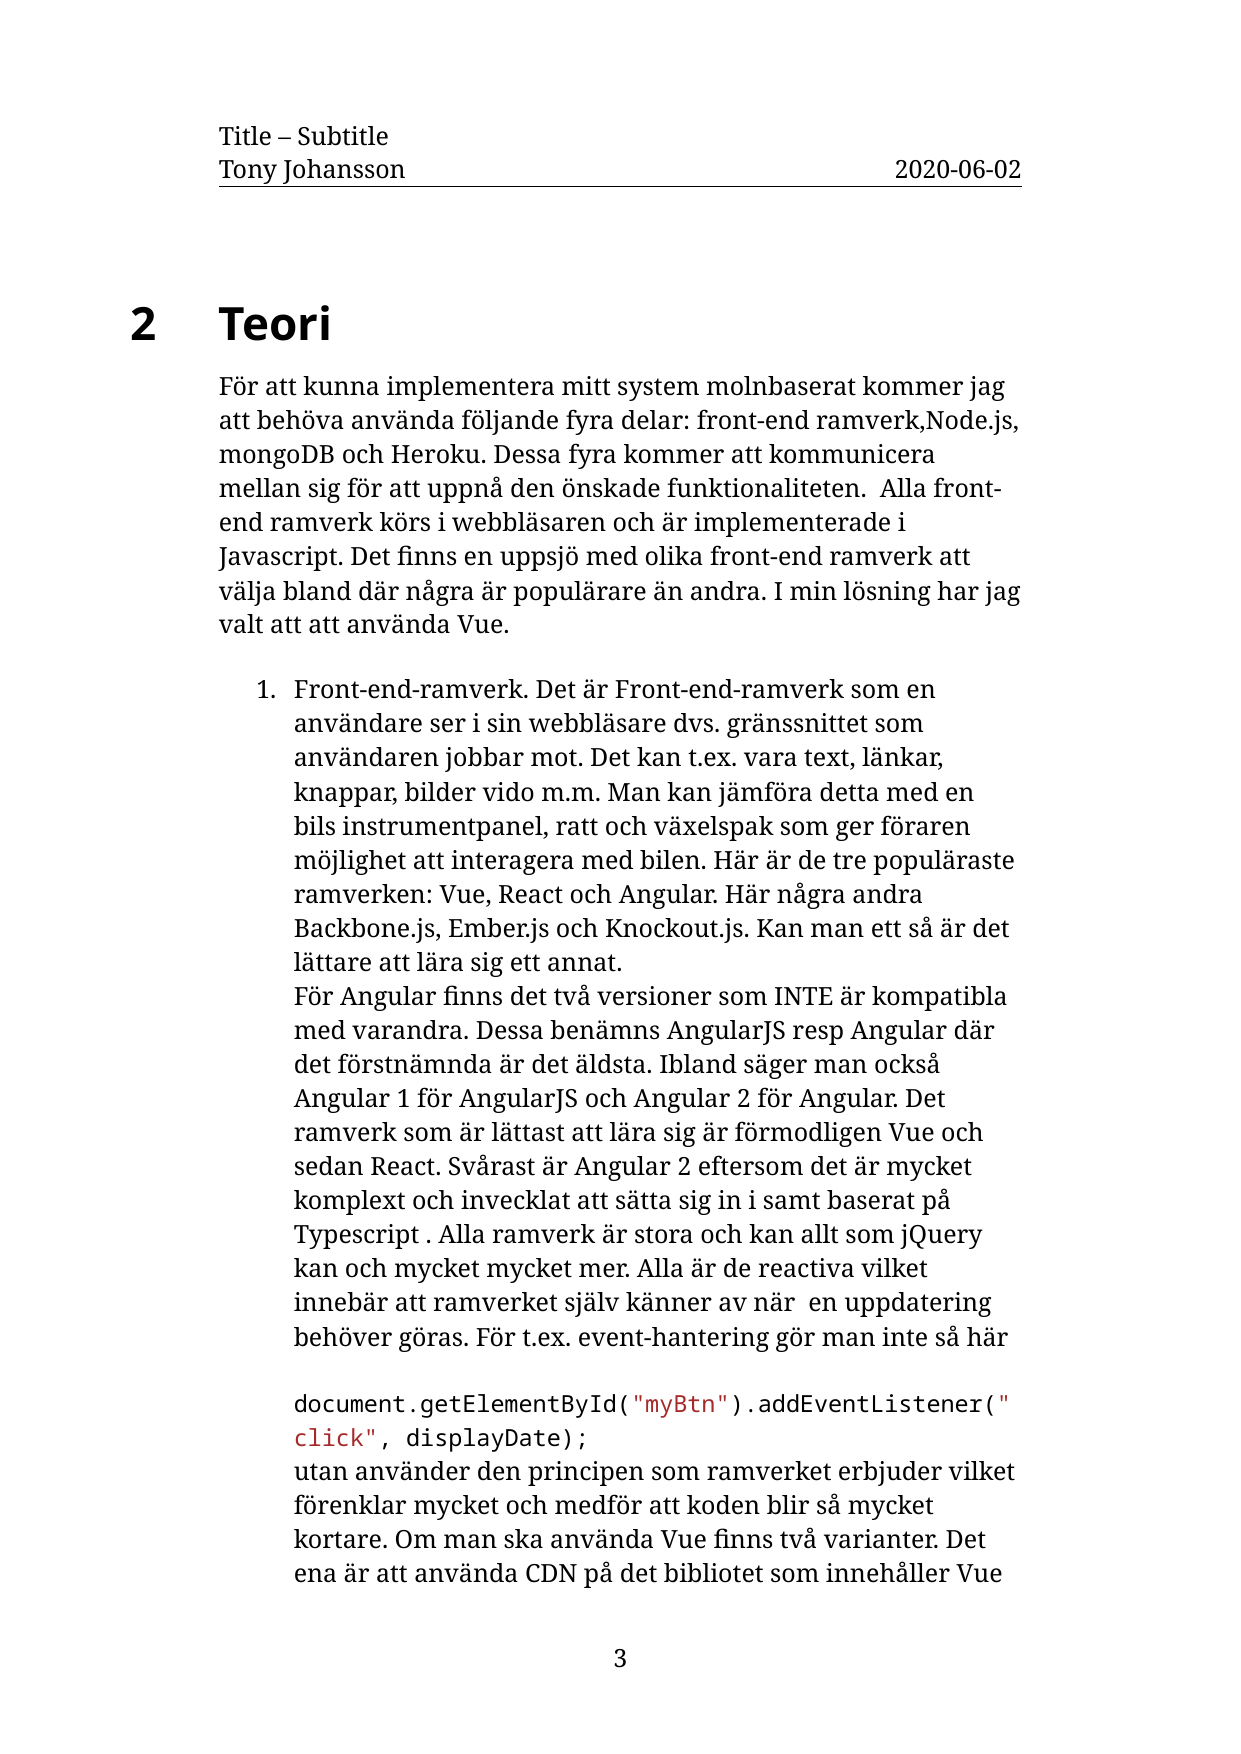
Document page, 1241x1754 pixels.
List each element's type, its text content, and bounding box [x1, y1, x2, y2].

text För att kunna implementera mitt system molnbaserat kommer jag att behöva använda följande fyra delar: front-end ramverk,Node.js, mongoDB och Heroku. Dessa fyra kommer att kommunicera mellan sig för att uppnå den önskade funktionaliteten. Alla front-end ramverk körs i webbläsaren och är implementerade i Javascript. Det finns en uppsjö med olika front-end ramverk att välja bland där några är populärare än andra. I min lösning har jag valt att att använda Vue. [218, 369, 1022, 641]
list Front-end-ramverk. Det är Front-end-ramverk som en användare ser i sin webbläsare dvs. gränssnittet som användaren jobbar mot. Det kan t.ex. vara text, länkar, knappar, bilder vido m.m. Man kan jämföra detta med en bils instrumentpanel, ratt och växelspak som ger föraren möjlighet att interagera med bilen. Här är de tre populäraste ramverken: Vue, React och Angular. Här några andra Backbone.js, Ember.js och Knockout.js. Kan man ett så är det lättare att lära sig ett annat. För Angular finns det två versioner som INTE är kompatibla med varandra. Dessa benämns AngularJS resp Angular där det förstnämnda är det äldsta. Ibland säger man också Angular 1 för AngularJS och Angular 2 för Angular. Det ramverk som är lättast att lära sig är förmodligen Vue och sedan React. Svårast är Angular 2 eftersom det är mycket komplext och invecklat att sätta sig in i samt baserat på Typescript . Alla ramverk är stora och kan allt som jQuery kan och mycket mycket mer. Alla är de reactiva vilket innebär att ramverket själv känner av när en uppdatering behöver göras. För t.ex. event-hantering gör man inte så här document.getElementById("myBtn").addEventListener("click", displayDate); utan använder den principen som ramverket erbjuder vilket förenklar mycket och medför att koden blir så mycket kortare. Om man ska använda Vue finns två varianter. Det ena är att använda CDN på det bibliotet som innehåller Vue [256, 672, 1022, 1589]
subtitle Teori [130, 291, 1022, 353]
